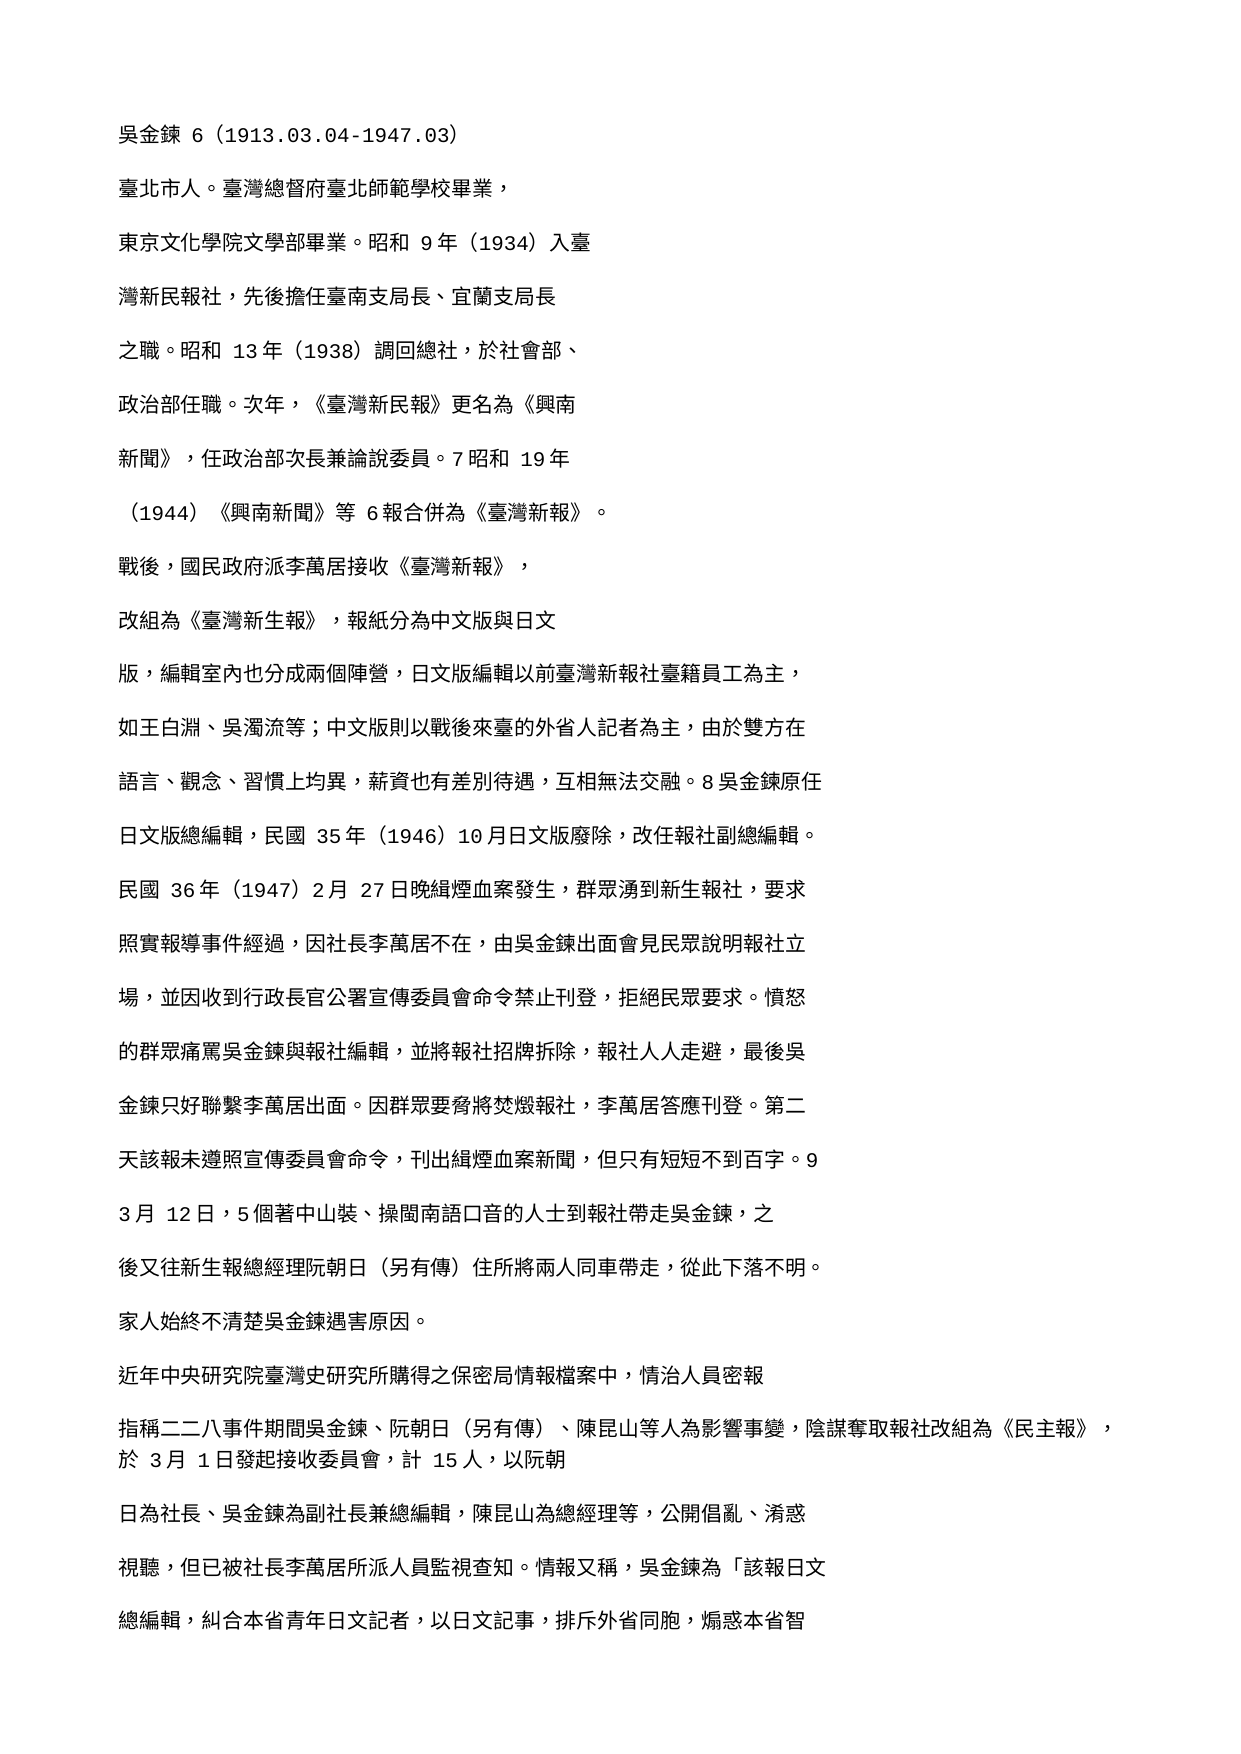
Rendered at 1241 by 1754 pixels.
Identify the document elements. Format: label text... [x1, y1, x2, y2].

text 後又往新生報總經理阮朝日（另有傳）住所將兩人同車帶走，從此下落不明。 [118, 1251, 1122, 1281]
text 改組為《臺灣新生報》，報紙分為中文版與日文 [118, 604, 1122, 634]
text 天該報未遵照宣傳委員會命令，刊出緝煙血案新聞，但只有短短不到百字。9 [118, 1143, 1122, 1173]
text 3月 12日，5個著中山裝、操閩南語口音的人士到報社帶走吳金鍊，之 [118, 1197, 1122, 1227]
text （1944）《興南新聞》等 6報合併為《臺灣新報》。 [118, 496, 1122, 526]
text 場，並因收到行政長官公署宣傳委員會命令禁止刊登，拒絕民眾要求。憤怒 [118, 981, 1122, 1012]
text 民國 36年（1947）2月 27日晚緝煙血案發生，群眾湧到新生報社，要求 [118, 873, 1122, 904]
text 東京文化學院文學部畢業。昭和 9年（1934）入臺 [118, 226, 1122, 256]
text 日文版總編輯，民國 35年（1946）10月日文版廢除，改任報社副總編輯。 [118, 819, 1122, 850]
text 總編輯，糾合本省青年日文記者，以日文記事，排斥外省同胞，煽惑本省智 [118, 1605, 1122, 1635]
text 指稱二二八事件期間吳金鍊、阮朝日（另有傳）、陳昆山等人為影響事變，陰謀奪取報社改組為《民主報》，於 3月 1日發起接收委員會，計 15人，以阮朝 [118, 1413, 1122, 1473]
text 灣新民報社，先後擔任臺南支局長、宜蘭支局長 [118, 280, 1122, 310]
text 臺北市人。臺灣總督府臺北師範學校畢業， [118, 172, 1122, 202]
text 近年中央研究院臺灣史研究所購得之保密局情報檔案中，情治人員密報 [118, 1359, 1122, 1389]
text 照實報導事件經過，因社長李萬居不在，由吳金鍊出面會見民眾說明報社立 [118, 928, 1122, 958]
text 吳金鍊 6（1913.03.04-1947.03） [118, 118, 1122, 148]
text 之職。昭和 13年（1938）調回總社，於社會部、 [118, 334, 1122, 364]
text 視聽，但已被社長李萬居所派人員監視查知。情報又稱，吳金鍊為「該報日文 [118, 1551, 1122, 1581]
text 如王白淵、吳濁流等；中文版則以戰後來臺的外省人記者為主，由於雙方在 [118, 712, 1122, 742]
text 的群眾痛罵吳金鍊與報社編輯，並將報社招牌拆除，報社人人走避，最後吳 [118, 1035, 1122, 1066]
text 戰後，國民政府派李萬居接收《臺灣新報》， [118, 550, 1122, 580]
text 家人始終不清楚吳金鍊遇害原因。 [118, 1305, 1122, 1335]
text 版，編輯室內也分成兩個陣營，日文版編輯以前臺灣新報社臺籍員工為主， [118, 658, 1122, 688]
text 政治部任職。次年，《臺灣新民報》更名為《興南 [118, 388, 1122, 418]
text 新聞》，任政治部次長兼論說委員。7昭和 19年 [118, 442, 1122, 472]
text 金鍊只好聯繫李萬居出面。因群眾要脅將焚燬報社，李萬居答應刊登。第二 [118, 1089, 1122, 1119]
text 日為社長、吳金鍊為副社長兼總編輯，陳昆山為總經理等，公開倡亂、淆惑 [118, 1497, 1122, 1527]
text 語言、觀念、習慣上均異，薪資也有差別待遇，互相無法交融。8吳金鍊原任 [118, 765, 1122, 796]
